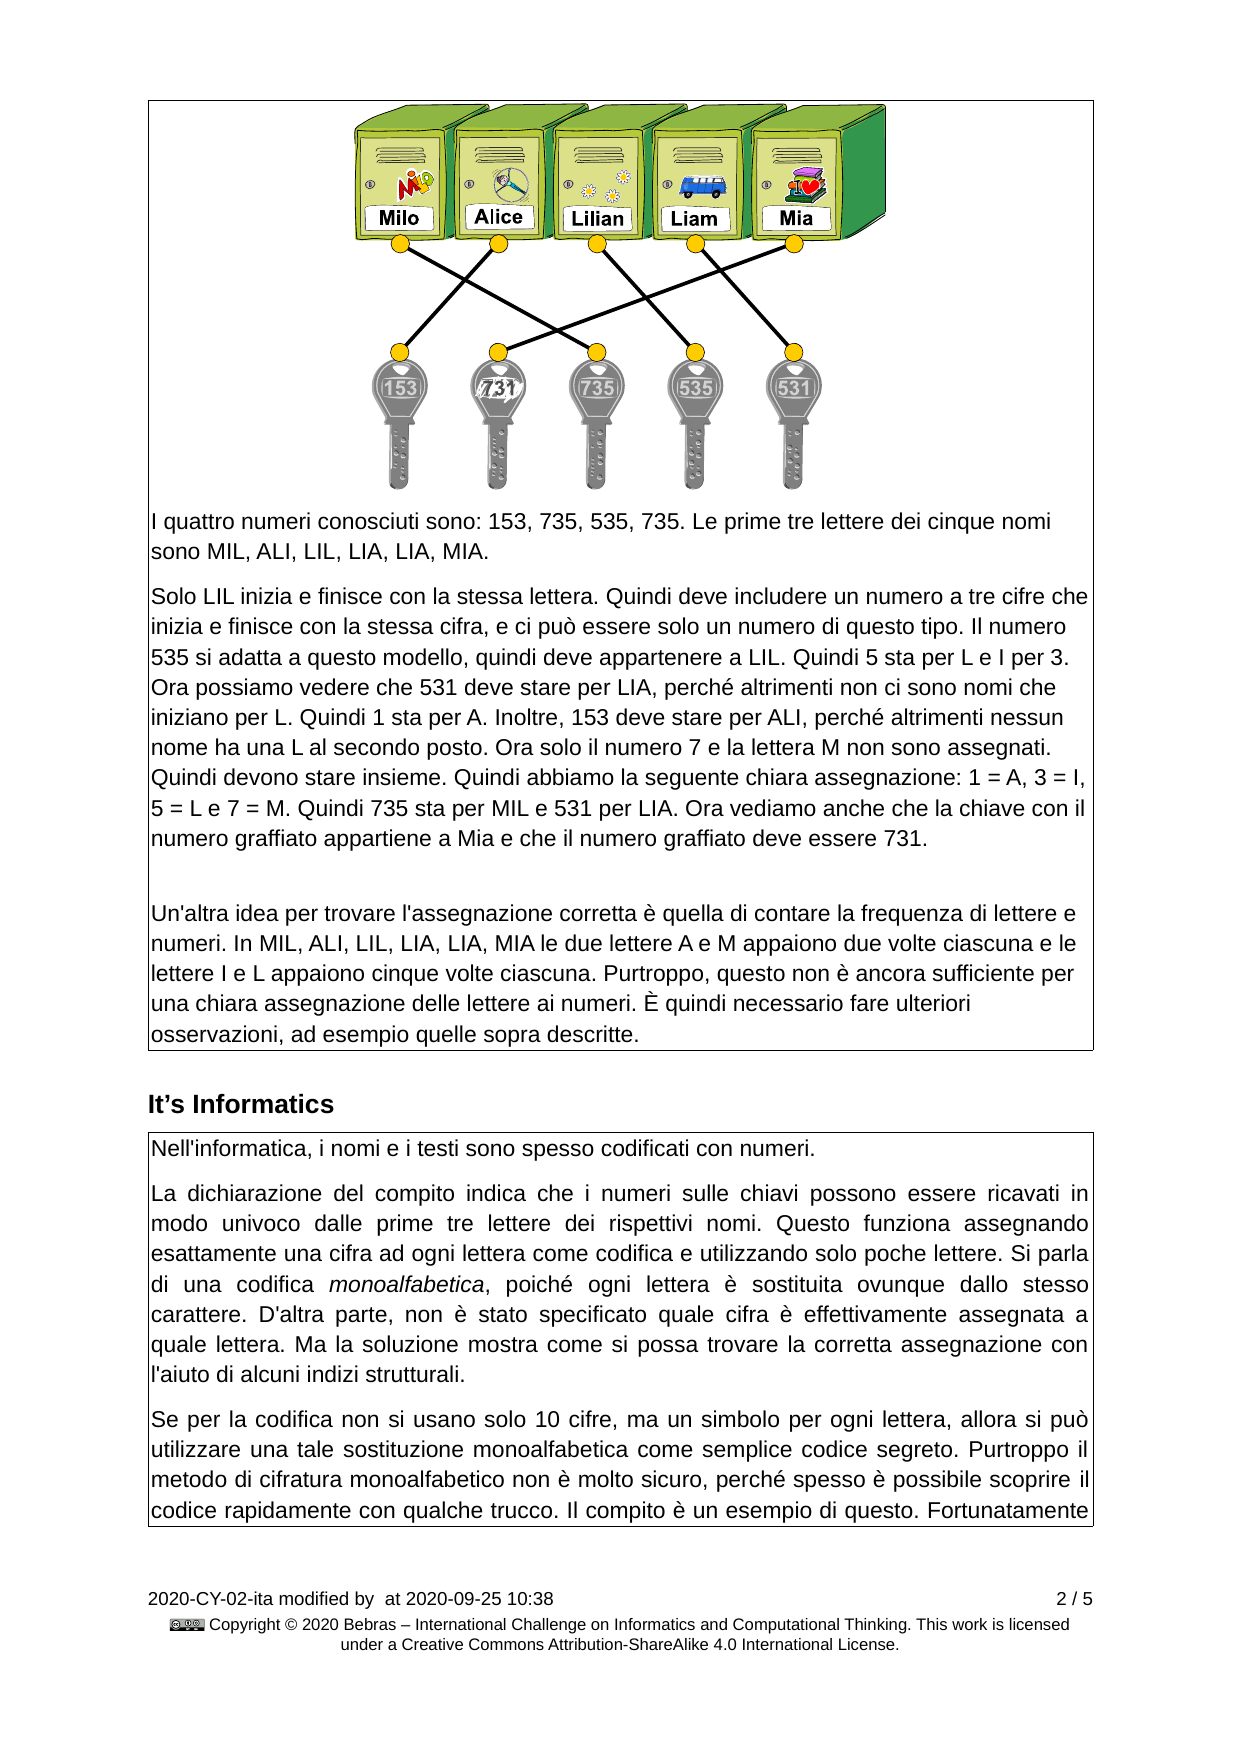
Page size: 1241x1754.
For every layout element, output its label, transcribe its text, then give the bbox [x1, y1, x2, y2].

text Se per la codifica non si usano solo 10 cifre, ma un simbolo per ogni lettera, allora si può utilizzare una tale sostituzione monoalfabetica come semplice codice segreto. Purtroppo il metodo di cifratura monoalfabetico non è molto sicuro, perché spesso è possibile scoprire il codice rapidamente con qualche trucco. Il compito è un esempio di questo. Fortunatamente [149, 1403, 1093, 1526]
text I quattro numeri conosciuti sono: 153, 735, 535, 735. Le prime tre lettere dei cinque nomi sono MIL, ALI, LIL, LIA, LIA, MIA. [149, 505, 1093, 565]
text Nell'informatica, i nomi e i testi sono spesso codificati con numeri. [149, 1133, 1093, 1161]
text Un'altra idea per trovare l'assegnazione corretta è quella di contare la frequenza di lettere e numeri. In MIL, ALI, LIL, LIA, LIA, MIA le due lettere A e M appaiono due volte ciascuna e le lettere I e L appaiono cinque volte ciascuna. Purtroppo, questo non è ancora sufficiente per una chiara assegnazione delle lettere ai numeri. È quindi necessario fare ulteriori osservazioni, ad esempio quelle sopra descritte. [149, 897, 1093, 1050]
text La dichiarazione del compito indica che i numeri sulle chiavi possono essere ricavati in modo univoco dalle prime tre lettere dei rispettivi nomi. Questo funziona assegnando esattamente una cifra ad ogni lettera come codifica e utilizzando solo poche lettere. Si parla di una codifica monoalfabetica, poiché ogni lettera è sostituita ovunque dallo stesso carattere. D'altra parte, non è stato specificato quale cifra è effettivamente assegnata a quale lettera. Ma la soluzione mostra come si possa trovare la corretta assegnazione con l'aiuto di alcuni indizi strutturali. [149, 1177, 1093, 1387]
text Solo LIL inizia e finisce con la stessa lettera. Quindi deve includere un numero a tre cifre che inizia e finisce con la stessa cifra, e ci può essere solo un numero di questo tipo. Il numero 535 si adatta a questo modello, quindi deve appartenere a LIL. Quindi 5 sta per L e I per 3. Ora possiamo vedere che 531 deve stare per LIA, perché altrimenti non ci sono nomi che iniziano per L. Quindi 1 sta per A. Inoltre, 153 deve stare per ALI, perché altrimenti nessun nome ha una L al secondo posto. Ora solo il numero 7 e la lettera M non sono assegnati. Quindi devono stare insieme. Quindi abbiamo la seguente chiara assegnazione: 1 = A, 3 = I, 5 = L e 7 = M. Quindi 735 sta per MIL e 531 per LIA. Ora vediamo anche che la chiave con il numero graffiato appartiene a Mia e che il numero graffiato deve essere 731. [149, 580, 1093, 881]
subtitle It’s Informatics [148, 1089, 1093, 1119]
